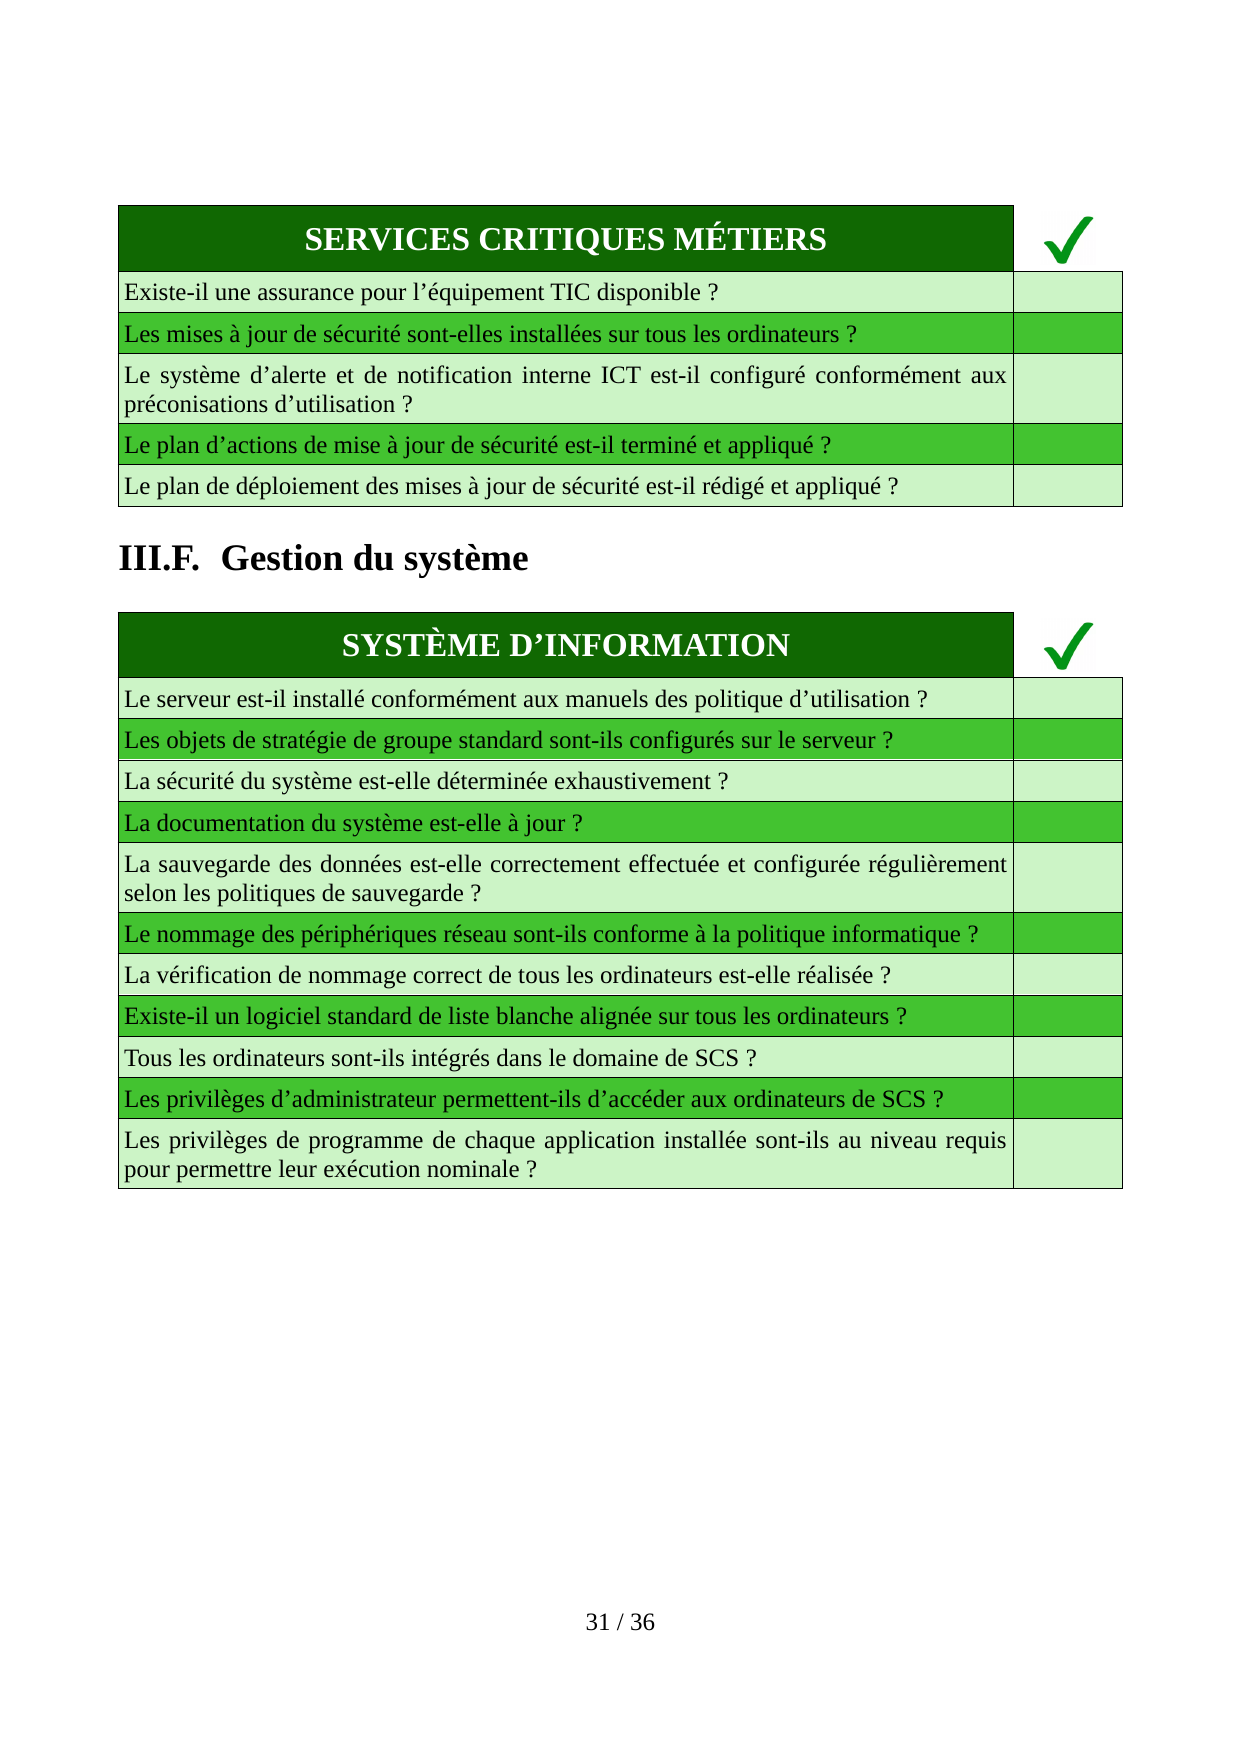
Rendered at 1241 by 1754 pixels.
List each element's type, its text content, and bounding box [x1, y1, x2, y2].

table_cell Tous les ordinateurs sont-ils intégrés dans le domaine de SCS ? [119, 1037, 1013, 1077]
table_cell [1014, 678, 1122, 718]
table_cell Existe-il un logiciel standard de liste blanche alignée sur tous les ordinateurs ? [119, 996, 1013, 1036]
table_cell Le plan de déploiement des mises à jour de sécurité est-il rédigé et appliqué ? [119, 465, 1013, 506]
picture [1039, 618, 1097, 672]
table_cell [1014, 1037, 1122, 1077]
table_cell [1014, 954, 1122, 994]
table_cell La documentation du système est-elle à jour ? [119, 802, 1013, 842]
table_cell [1014, 719, 1122, 759]
table_cell [1014, 354, 1122, 423]
table_header SERVICES CRITIQUES MÉTIERS [119, 206, 1013, 271]
table_cell [1014, 843, 1122, 912]
table_cell Le nommage des périphériques réseau sont-ils conforme à la politique informatique ? [119, 913, 1013, 953]
table_cell Les objets de stratégie de groupe standard sont-ils configurés sur le serveur ? [119, 719, 1013, 759]
subtitle Gestion du système [118, 535, 1122, 578]
table_cell [1014, 272, 1122, 312]
table_cell [1014, 1078, 1122, 1118]
table_cell [1014, 802, 1122, 842]
table_cell [1014, 465, 1122, 506]
table_cell Le serveur est-il installé conformément aux manuels des politique d’utilisation ? [119, 678, 1013, 718]
table_cell [1014, 761, 1122, 801]
table_cell Le système d’alerte et de notification interne ICT est-il configuré conformément aux préconisations d’utilisation ? [119, 354, 1013, 423]
table_header [1014, 205, 1122, 271]
table_cell Existe-il une assurance pour l’équipement TIC disponible ? [119, 272, 1013, 312]
table_cell Les mises à jour de sécurité sont-elles installées sur tous les ordinateurs ? [119, 313, 1013, 353]
table_cell Les privilèges d’administrateur permettent-ils d’accéder aux ordinateurs de SCS ? [119, 1078, 1013, 1118]
table_header SYSTÈME D’INFORMATION [119, 613, 1013, 677]
table_cell [1014, 1119, 1122, 1188]
table_cell [1014, 424, 1122, 464]
table_header [1014, 612, 1122, 677]
table_cell Les privilèges de programme de chaque application installée sont-ils au niveau requis pour permettre leur exécution nominale ? [119, 1119, 1013, 1188]
table_cell La sécurité du système est-elle déterminée exhaustivement ? [119, 761, 1013, 801]
picture [1039, 211, 1097, 265]
table_cell [1014, 313, 1122, 353]
table_cell La sauvegarde des données est-elle correctement effectuée et configurée régulièrement selon les politiques de sauvegarde ? [119, 843, 1013, 912]
table_cell [1014, 996, 1122, 1036]
table_cell [1014, 913, 1122, 953]
table_cell La vérification de nommage correct de tous les ordinateurs est-elle réalisée ? [119, 954, 1013, 994]
table_cell Le plan d’actions de mise à jour de sécurité est-il terminé et appliqué ? [119, 424, 1013, 464]
